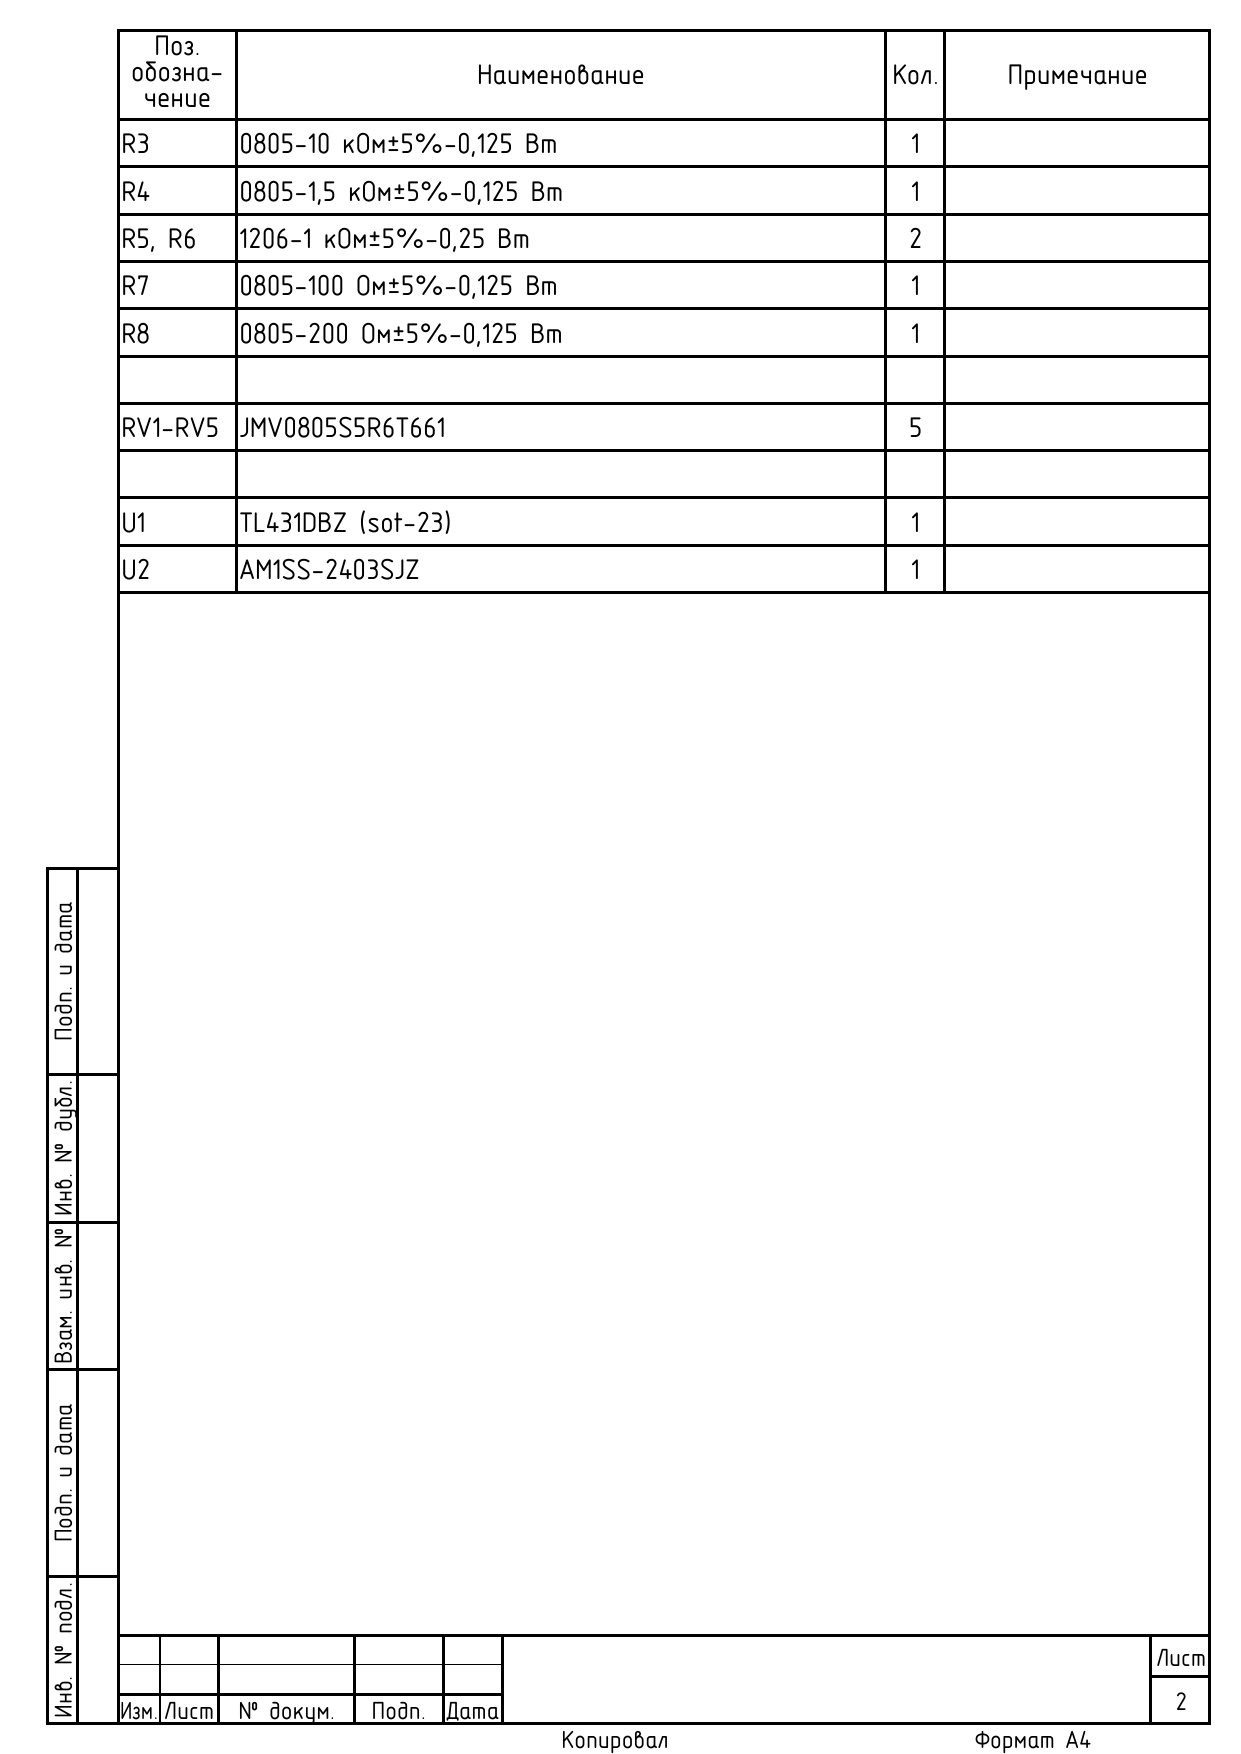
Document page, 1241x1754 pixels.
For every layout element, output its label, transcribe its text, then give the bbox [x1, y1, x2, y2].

table_cell R4 [118, 168, 235, 213]
table_cell [946, 216, 1211, 260]
table_cell [946, 168, 1211, 213]
table_cell [887, 452, 943, 496]
table_cell R5, R6 [118, 216, 235, 260]
table_cell 0805-100 Ом±5%-0,125 Вт [238, 263, 884, 307]
table_cell [946, 499, 1211, 544]
table_cell [238, 358, 884, 402]
table_cell 0805-1,5 кОм±5%-0,125 Вт [238, 168, 884, 213]
table_cell [946, 547, 1211, 591]
table_cell [946, 310, 1211, 354]
table_cell [946, 263, 1211, 307]
table_cell AM1SS-2403SJZ [238, 547, 884, 591]
table_cell R8 [118, 310, 235, 354]
table_cell U2 [118, 547, 235, 591]
table_cell [946, 121, 1211, 165]
table_cell [946, 452, 1211, 496]
table_cell 1 [887, 310, 943, 354]
table_header Кол. [887, 30, 943, 118]
table_cell RV1-RV5 [118, 405, 235, 449]
table_cell 1206-1 кОм±5%-0,25 Вт [238, 216, 884, 260]
table_cell JMV0805S5R6T661 [238, 405, 884, 449]
table_cell 1 [887, 499, 943, 544]
table_cell 1 [887, 547, 943, 591]
table_cell 1 [887, 121, 943, 165]
table_header Наименование [238, 30, 884, 118]
table_cell [118, 358, 235, 402]
table_cell 1 [887, 263, 943, 307]
table_cell 0805-200 Ом±5%-0,125 Вт [238, 310, 884, 354]
table_cell R3 [118, 121, 235, 165]
table_cell [118, 452, 235, 496]
table_cell 0805-10 кОм±5%-0,125 Вт [238, 121, 884, 165]
table_cell [946, 405, 1211, 449]
table_cell [238, 452, 884, 496]
table_cell TL431DBZ (sot-23) [238, 499, 884, 544]
table_cell U1 [118, 499, 235, 544]
table_cell R7 [118, 263, 235, 307]
table_header Поз. обозна- чение [118, 30, 235, 118]
table_header Примечание [946, 30, 1211, 118]
table_cell 5 [887, 405, 943, 449]
table_cell [887, 358, 943, 402]
table_cell 2 [887, 216, 943, 260]
table_cell 1 [887, 168, 943, 213]
table_cell [946, 358, 1211, 402]
